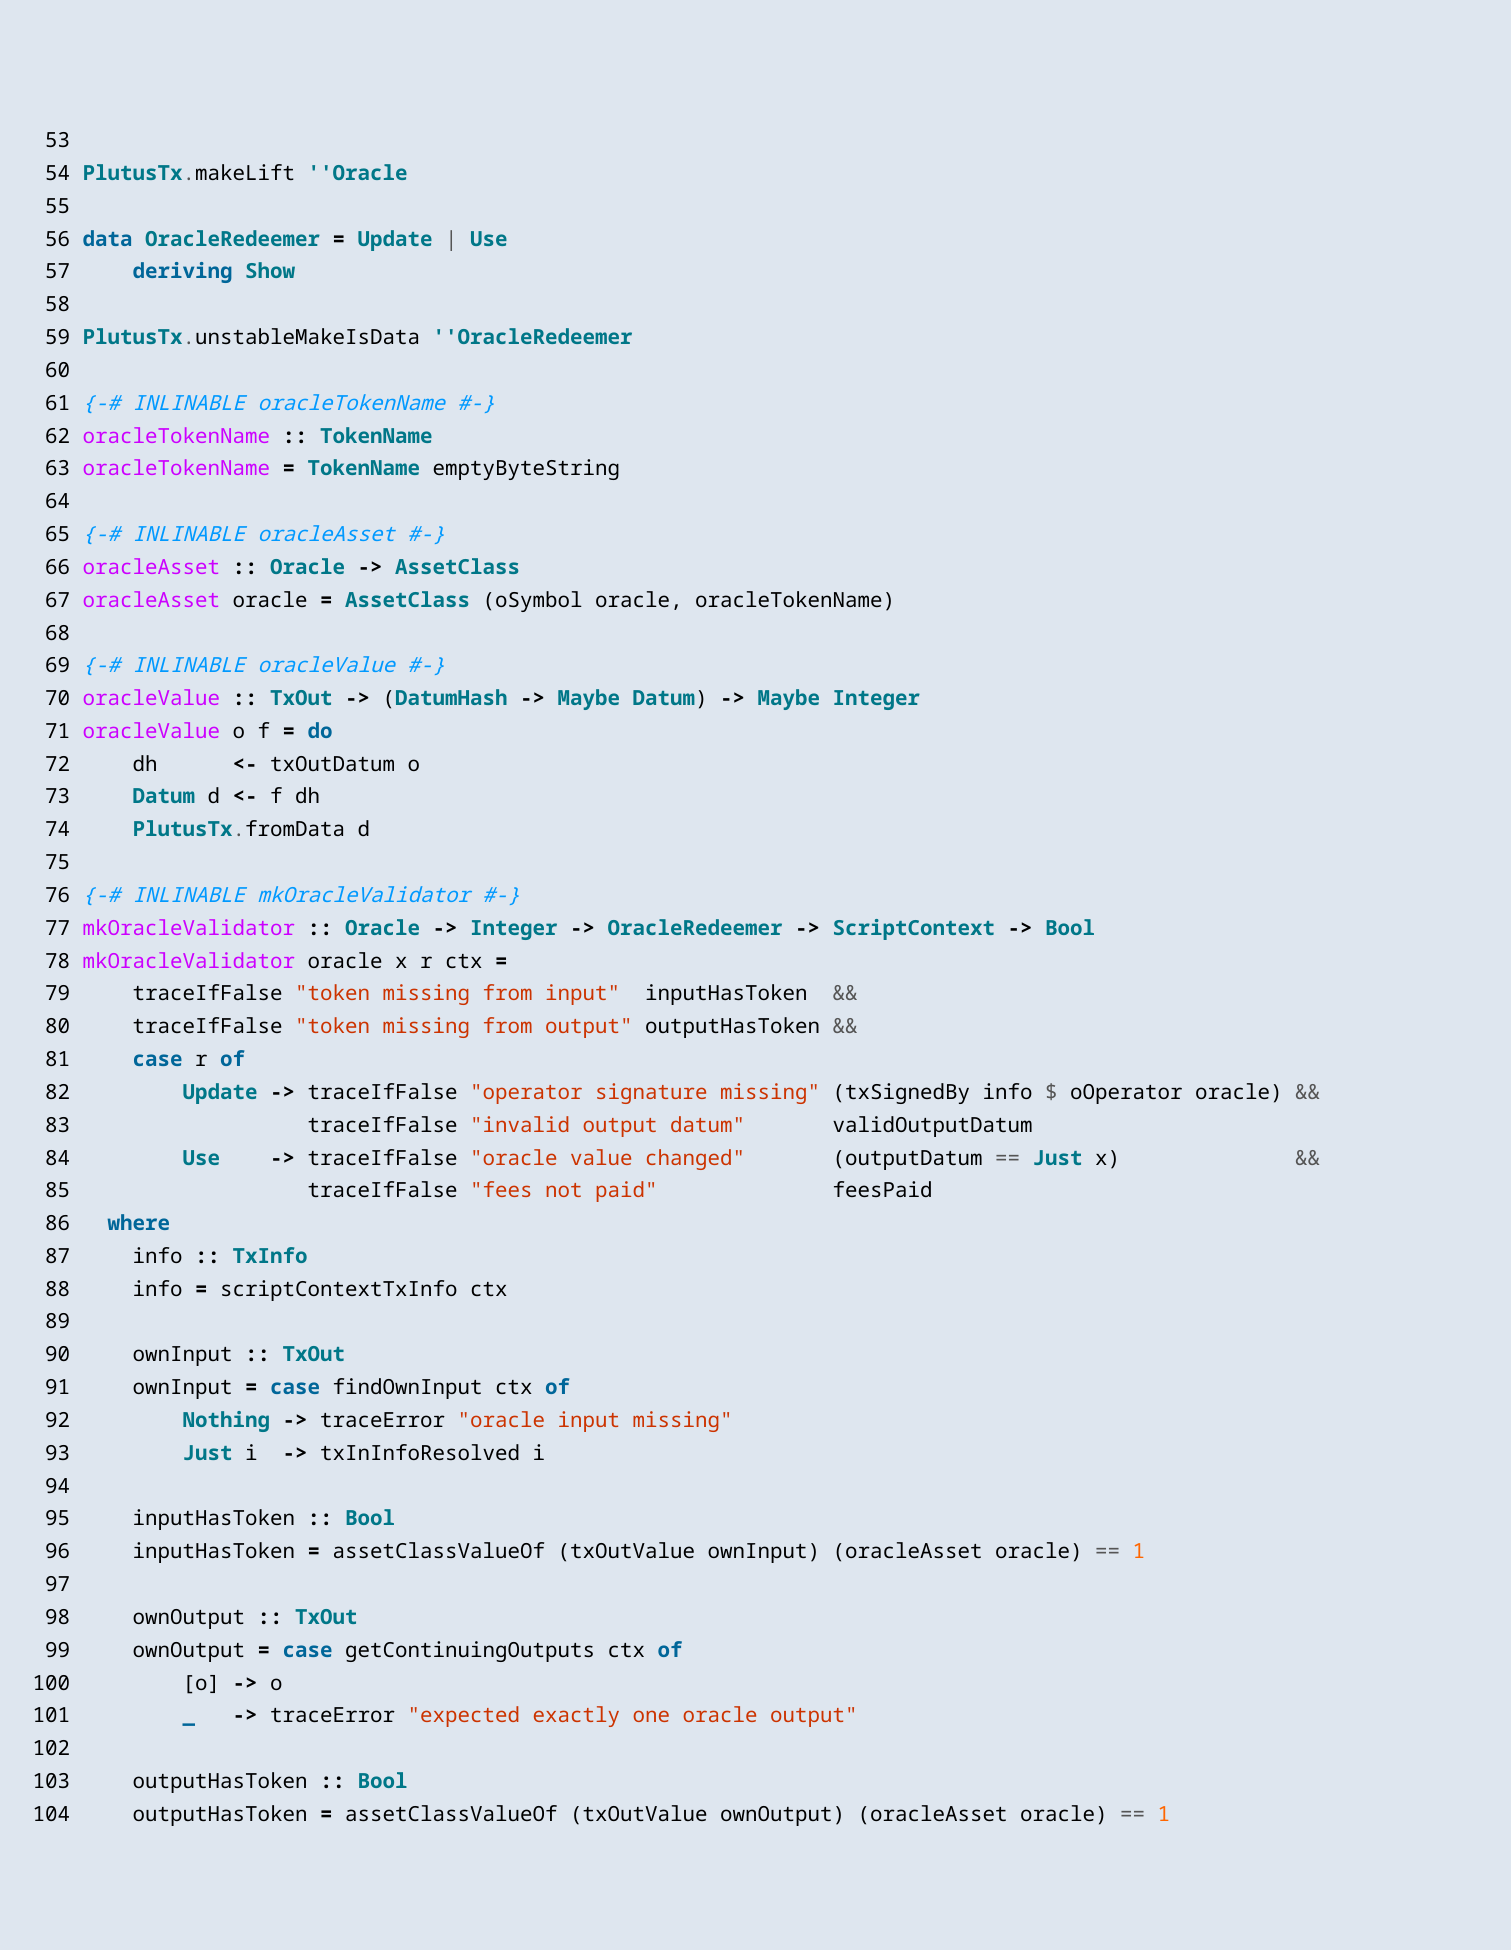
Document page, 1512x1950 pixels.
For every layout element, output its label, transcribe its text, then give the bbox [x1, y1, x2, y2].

table_header 53 54 55 56 57 58 59 60 61 62 63 64 65 66 67 68 69 70 71 72 73 74 75 76 77 78 79 80 81 82 83 84 85 86 87 88 89 90 91 92 93 94 95 96 97 98 99 100 101 102 103 104 [30, 118, 79, 1830]
table_header {-# LANGUAGE DataKinds #-} {-# LANGUAGE DeriveAnyClass #-} {-# LANGUAGE DeriveGeneric #-} {-# LANGUAGE FlexibleContexts #-} {-# LANGUAGE MultiParamTypeClasses #-} {-# LANGUAGE NoImplicitPrelude #-} {-# LANGUAGE OverloadedStrings #-} {-# LANGUAGE ScopedTypeVariables #-} {-# LANGUAGE TemplateHaskell #-} {-# LANGUAGE TypeApplications #-} {-# LANGUAGE TypeFamilies #-} {-# LANGUAGE TypeOperators #-} module Week06.Oracle.Core ( Oracle (..) , OracleRedeemer (..) , oracleTokenName , oracleValue , oracleAsset , oracleInst , oracleValidator , oracleAddress , OracleSchema , OracleParams (..) , runOracle , findOracle ) where import Control.Monad hiding (fmap) import Data.Aeson (FromJSON, ToJSON) import qualified Data.Map as Map import Data.Monoid (Last (..)) import Data.Text (Text, pack) import GHC.Generics (Generic) import Plutus.Contract as Contract hiding (when) import qualified PlutusTx import PlutusTx.Prelude hiding (Semigroup(..), unless) import Ledger hiding (singleton) import Ledger.Constraints as Constraints import qualified Ledger.Typed.Scripts as Scripts import Ledger.Value as Value import Ledger.Ada as Ada import Plutus.Contracts.Currency as Currency import Prelude (Semigroup (..)) import qualified Prelude as Prelude data Oracle = Oracle { oSymbol :: !CurrencySymbol , oOperator :: !PubKeyHash , oFee :: !Integer , oAsset :: !AssetClass } deriving (Show, Generic, FromJSON, ToJSON, Prelude.Eq, Prelude.Ord) PlutusTx.makeLift ''Oracle data OracleRedeemer = Update | Use deriving Show PlutusTx.unstableMakeIsData ''OracleRedeemer {-# INLINABLE oracleTokenName #-} oracleTokenName :: TokenName oracleTokenName = TokenName emptyByteString {-# INLINABLE oracleAsset #-} oracleAsset :: Oracle -> AssetClass oracleAsset oracle = AssetClass (oSymbol oracle, oracleTokenName) {-# INLINABLE oracleValue #-} oracleValue :: TxOut -> (DatumHash -> Maybe Datum) -> Maybe Integer oracleValue o f = do dh <- txOutDatum o Datum d <- f dh PlutusTx.fromData d {-# INLINABLE mkOracleValidator #-} mkOracleValidator :: Oracle -> Integer -> OracleRedeemer -> ScriptContext -> Bool mkOracleValidator oracle x r ctx = traceIfFalse "token missing from input" inputHasToken && traceIfFalse "token missing from output" outputHasToken && case r of Update -> traceIfFalse "operator signature missing" (txSignedBy info $ oOperator oracle) && traceIfFalse "invalid output datum" validOutputDatum Use -> traceIfFalse "oracle value changed" (outputDatum == Just x) && traceIfFalse "fees not paid" feesPaid where info :: TxInfo info = scriptContextTxInfo ctx ownInput :: TxOut ownInput = case findOwnInput ctx of Nothing -> traceError "oracle input missing" Just i -> txInInfoResolved i inputHasToken :: Bool inputHasToken = assetClassValueOf (txOutValue ownInput) (oracleAsset oracle) == 1 ownOutput :: TxOut ownOutput = case getContinuingOutputs ctx of [o] -> o _ -> traceError "expected exactly one oracle output" outputHasToken :: Bool outputHasToken = assetClassValueOf (txOutValue ownOutput) (oracleAsset oracle) == 1 outputDatum :: Maybe Integer outputDatum = oracleValue ownOutput (`findDatum` info) validOutputDatum :: Bool validOutputDatum = isJust outputDatum feesPaid :: Bool feesPaid = let inVal = txOutValue ownInput outVal = txOutValue ownOutput in outVal `geq` (inVal <> Ada.lovelaceValueOf (oFee oracle)) data Oracling instance Scripts.ScriptType Oracling where type instance DatumType Oracling = Integer type instance RedeemerType Oracling = OracleRedeemer oracleInst :: Oracle -> Scripts.ScriptInstance Oracling oracleInst oracle = Scripts.validator @Oracling ($$(PlutusTx.compile [|| mkOracleValidator ||]) `PlutusTx.applyCode` PlutusTx.liftCode oracle) $$(PlutusTx.compile [|| wrap ||]) where wrap = Scripts.wrapValidator @Integer @OracleRedeemer oracleValidator :: Oracle -> Validator oracleValidator = Scripts.validatorScript . oracleInst oracleAddress :: Oracle -> Ledger.Address oracleAddress = scriptAddress . oracleValidator data OracleParams = OracleParams { opFees :: !Integer , opSymbol :: !CurrencySymbol , opToken :: !TokenName } deriving (Show, Generic, FromJSON, ToJSON) startOracle :: forall w s. HasBlockchainActions s => OracleParams -> Contract w s Text Oracle startOracle op = do pkh <- pubKeyHash <$> Contract.ownPubKey osc <- mapError (pack . show) (forgeContract pkh [(oracleTokenName, 1)] :: Contract w s CurrencyError OneShotCurrency) let cs = Currency.currencySymbol osc oracle = Oracle { oSymbol = cs , oOperator = pkh , oFee = opFees op , oAsset = AssetClass (opSymbol op, opToken op) } logInfo @String $ "started oracle " ++ show oracle return oracle updateOracle :: forall w s. HasBlockchainActions s => Oracle -> Integer -> Contract w s Text () updateOracle oracle x = do m <- findOracle oracle let c = Constraints.mustPayToTheScript x $ assetClassValue (oracleAsset oracle) 1 case m of Nothing -> do ledgerTx <- submitTxConstraints (oracleInst oracle) c awaitTxConfirmed $ txId ledgerTx logInfo @String $ "set initial oracle value to " ++ show x Just (oref, o, _) -> do let lookups = Constraints.unspentOutputs (Map.singleton oref o) <> Constraints.scriptInstanceLookups (oracleInst oracle) <> Constraints.otherScript (oracleValidator oracle) tx = c <> Constraints.mustSpendScriptOutput oref (Redeemer $ PlutusTx.toData Update) ledgerTx <- submitTxConstraintsWith @Oracling lookups tx awaitTxConfirmed $ txId ledgerTx logInfo @String $ "updated oracle value to " ++ show x findOracle :: forall w s. HasBlockchainActions s => Oracle -> Contract w s Text (Maybe (TxOutRef, TxOutTx, Integer)) findOracle oracle = do utxos <- Map.filter f <$> utxoAt (oracleAddress oracle) return $ case Map.toList utxos of [(oref, o)] -> do x <- oracleValue (txOutTxOut o) $ \dh -> Map.lookup dh $ txData $ txOutTxTx o return (oref, o, x) _ -> Nothing where f :: TxOutTx -> Bool f o = assetClassValueOf (txOutValue $ txOutTxOut o) (oracleAsset oracle) == 1 type OracleSchema = BlockchainActions .\/ Endpoint "update" Integer runOracle :: OracleParams -> Contract (Last Oracle) OracleSchema Text () runOracle op = do oracle <- startOracle op tell $ Last $ Just oracle go oracle where go :: Oracle -> Contract (Last Oracle) OracleSchema Text a go oracle = do x <- endpoint @"update" updateOracle oracle x go oracle [80, 118, 1511, 1830]
